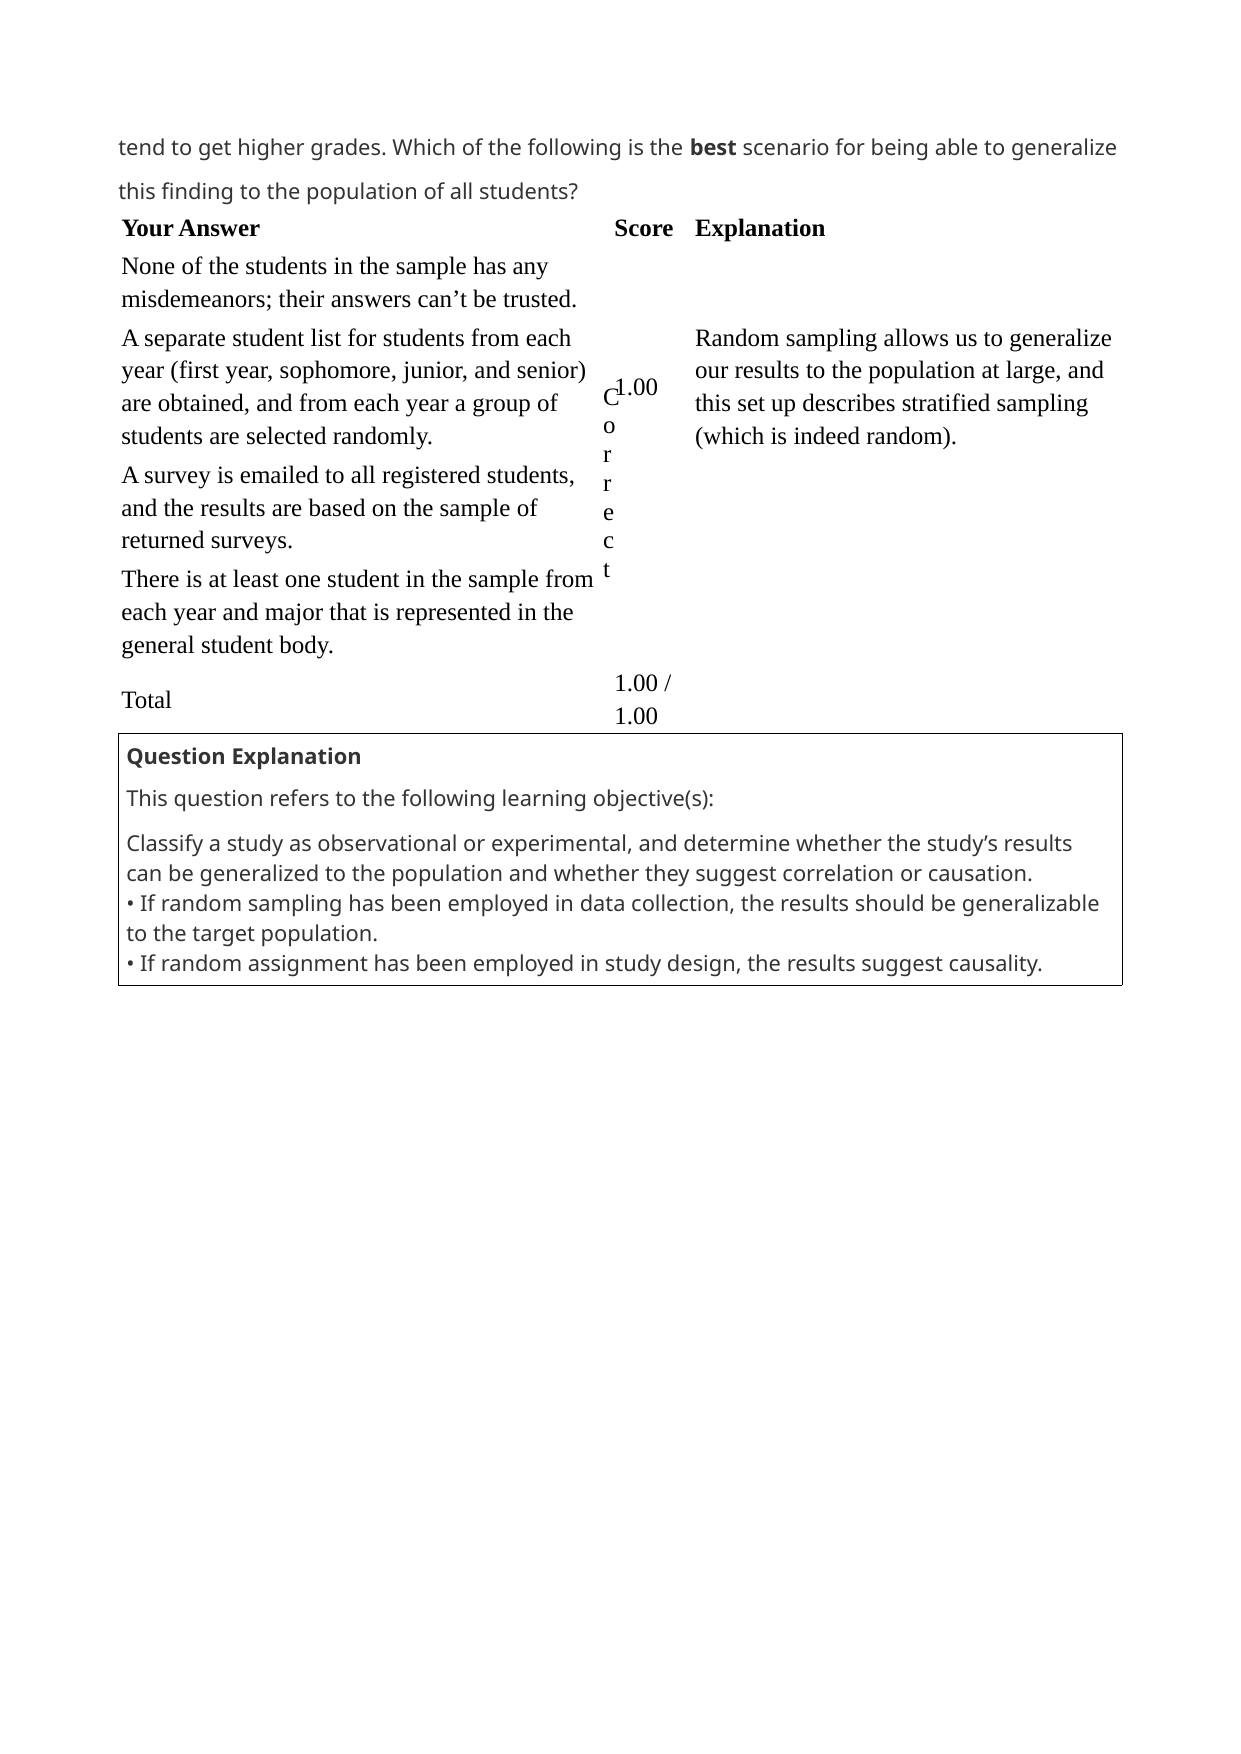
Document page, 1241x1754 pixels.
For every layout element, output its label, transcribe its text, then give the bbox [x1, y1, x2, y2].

table_cell [692, 453, 1122, 557]
table_cell [607, 390, 611, 404]
table_header Score [611, 206, 692, 244]
table_cell [692, 661, 1122, 733]
table_cell [692, 244, 1122, 316]
table_cell [600, 244, 611, 316]
table_cell [606, 537, 611, 547]
table_cell [605, 453, 611, 509]
table_cell [600, 557, 611, 661]
table_cell A separate student list for students from each year (first year, sophomore, junior, and senior) are obtained, and from each year a group of students are selected randomly. [118, 316, 600, 453]
table_cell [605, 519, 611, 538]
table_cell Random sampling allows us to generalize our results to the population at large, and this set up describes stratified sampling (which is indeed random). [692, 316, 1122, 453]
table_cell [605, 547, 611, 557]
table_header Explanation [692, 206, 1122, 244]
table_header [600, 206, 611, 244]
table_cell 1.00 [611, 316, 692, 453]
table_cell [600, 661, 611, 733]
table_cell [611, 557, 692, 661]
table_cell Total [118, 661, 600, 733]
text Question Explanation [119, 734, 1122, 771]
text This question refers to the following learning objective(s): [119, 775, 1122, 813]
table_cell 1.00 / 1.00 [611, 661, 692, 733]
table_cell [611, 453, 692, 557]
table_cell None of the students in the sample has any misdemeanors; their answers can’t be trusted. [118, 244, 600, 316]
table_header Your Answer [118, 206, 600, 244]
table_cell [692, 557, 1122, 661]
text Classify a study as observational or experimental, and determine whether the study’s results can be generalized to the population and whether they suggest correlation or causation. • If random sampling has been employed in data collection, the results should be generalizable to the target population. • If random assignment has been employed in study design, the results suggest causality. [119, 821, 1122, 985]
table_cell There is at least one student in the sample from each year and major that is represented in the general student body. [118, 557, 600, 661]
table_cell [611, 244, 692, 316]
table_cell [600, 316, 611, 461]
table_cell A survey is emailed to all registered students, and the results are based on the sample of returned surveys. [118, 453, 600, 557]
text tend to get higher grades. Which of the following is the best scenario for being able to generalize this finding to the population of all students? [118, 118, 1122, 206]
